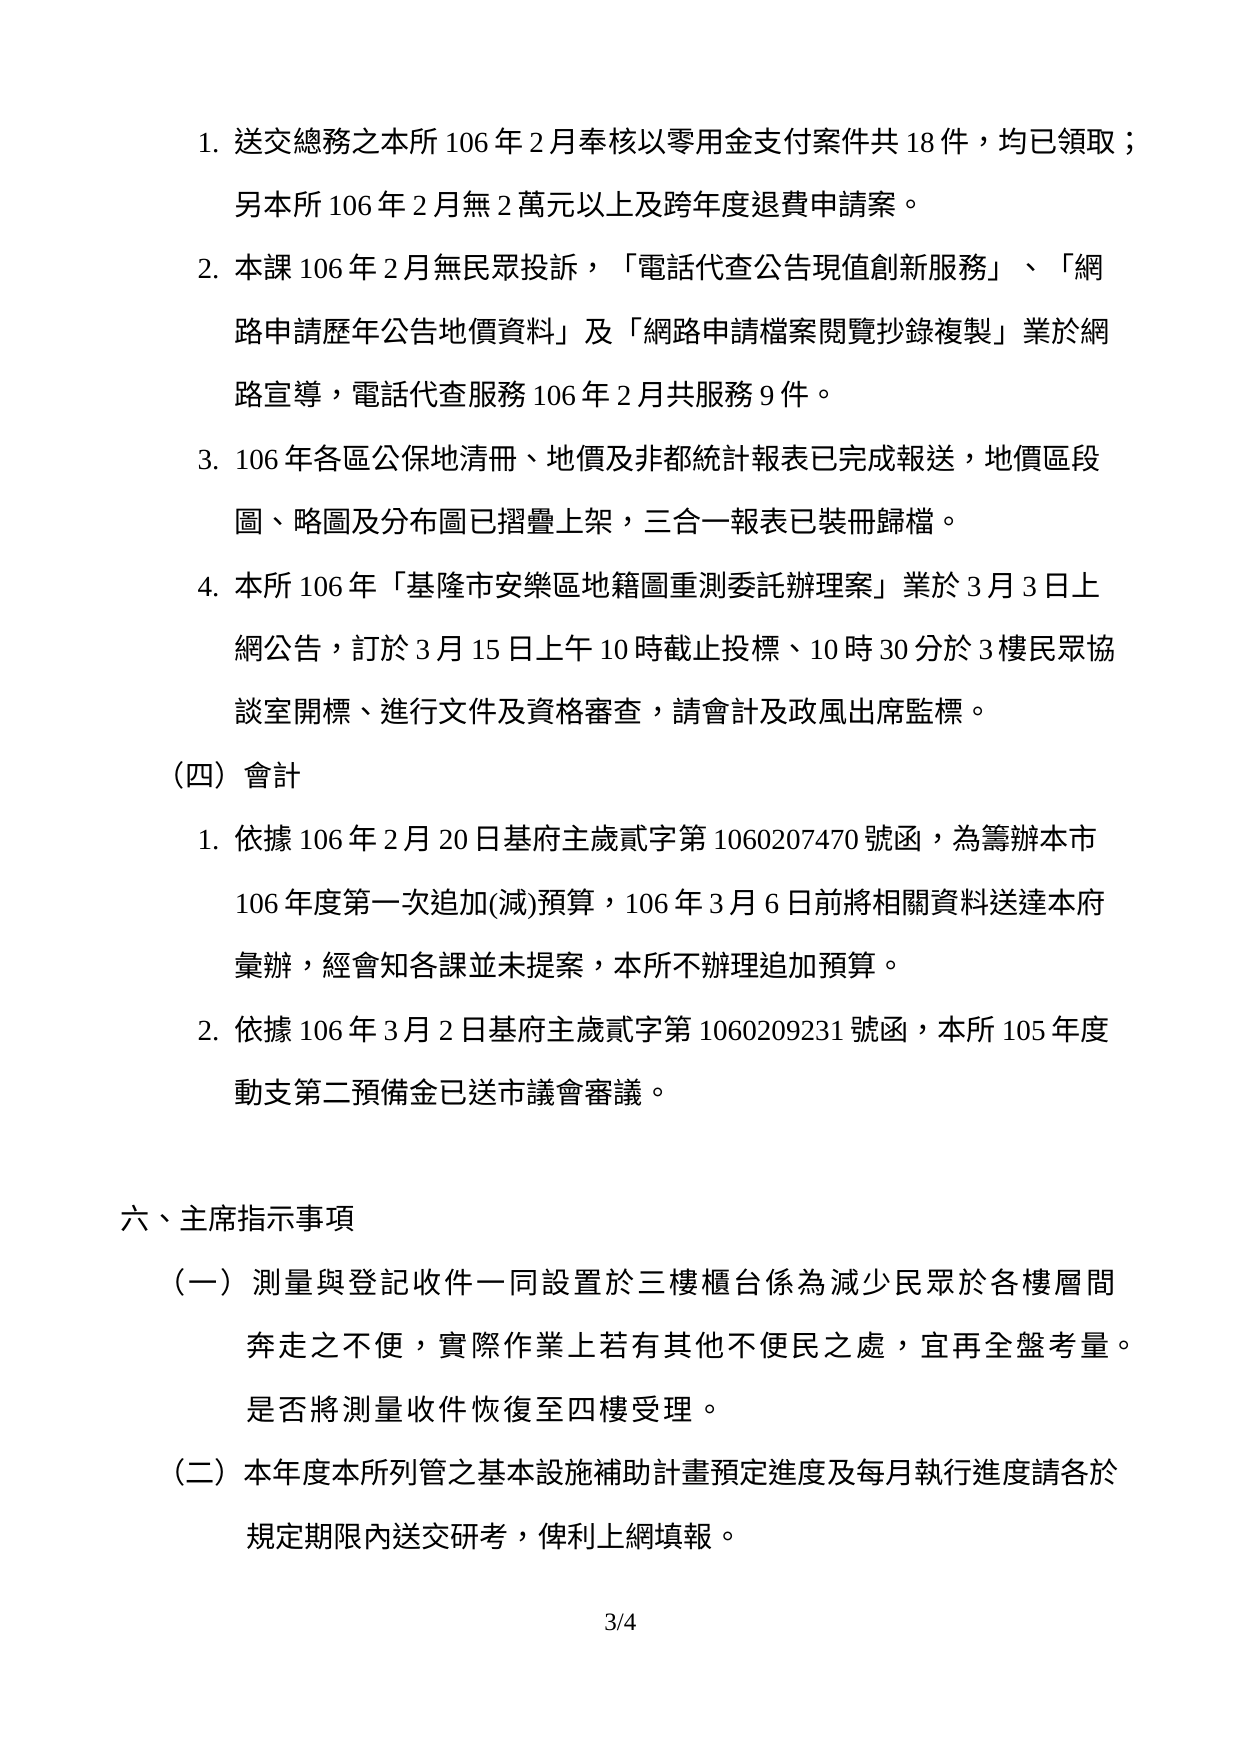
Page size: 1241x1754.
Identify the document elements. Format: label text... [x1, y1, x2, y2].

list 依據106年3月2日基府主歲貳字第1060209231號函，本所105年度動支第二預備金已送市議會審議。 [197, 1006, 1122, 1112]
list 依據106年2月20日基府主歲貳字第1060207470號函，為籌辦本市106年度第一次追加(減)預算，106年3月6日前將相關資料送達本府彙辦，經會知各課並未提案，本所不辦理追加預算。 [197, 816, 1122, 985]
list 本課106年2月無民眾投訴，「電話代查公告現值創新服務」、「網路申請歷年公告地價資料」及「網路申請檔案閱覽抄錄複製」業於網路宣導，電話代查服務106年2月共服務9件。 [197, 245, 1122, 414]
list 106年各區公保地清冊、地價及非都統計報表已完成報送，地價區段圖、略圖及分布圖已摺疊上架，三合一報表已裝冊歸檔。 [197, 435, 1122, 541]
list 本年度本所列管之基本設施補助計畫預定進度及每月執行進度請各於規定期限內送交研考，俾利上網填報。 [156, 1450, 1122, 1555]
list 會計 [156, 752, 1122, 795]
list 送交總務之本所106年2月奉核以零用金支付案件共18件，均已領取；另本所106年2月無2萬元以上及跨年度退費申請案。 [197, 118, 1122, 224]
list 本所106年「基隆市安樂區地籍圖重測委託辦理案」業於3月3日上網公告，訂於3月15日上午10時截止投標、10時30分於3樓民眾協談室開標、進行文件及資格審查，請會計及政風出席監標。 [197, 562, 1122, 731]
list 測量與登記收件一同設置於三樓櫃台係為減少民眾於各樓層間奔走之不便，實際作業上若有其他不便民之處，宜再全盤考量。是否將測量收件恢復至四樓受理。 [156, 1259, 1122, 1428]
list 主席指示事項 [119, 1196, 1122, 1238]
